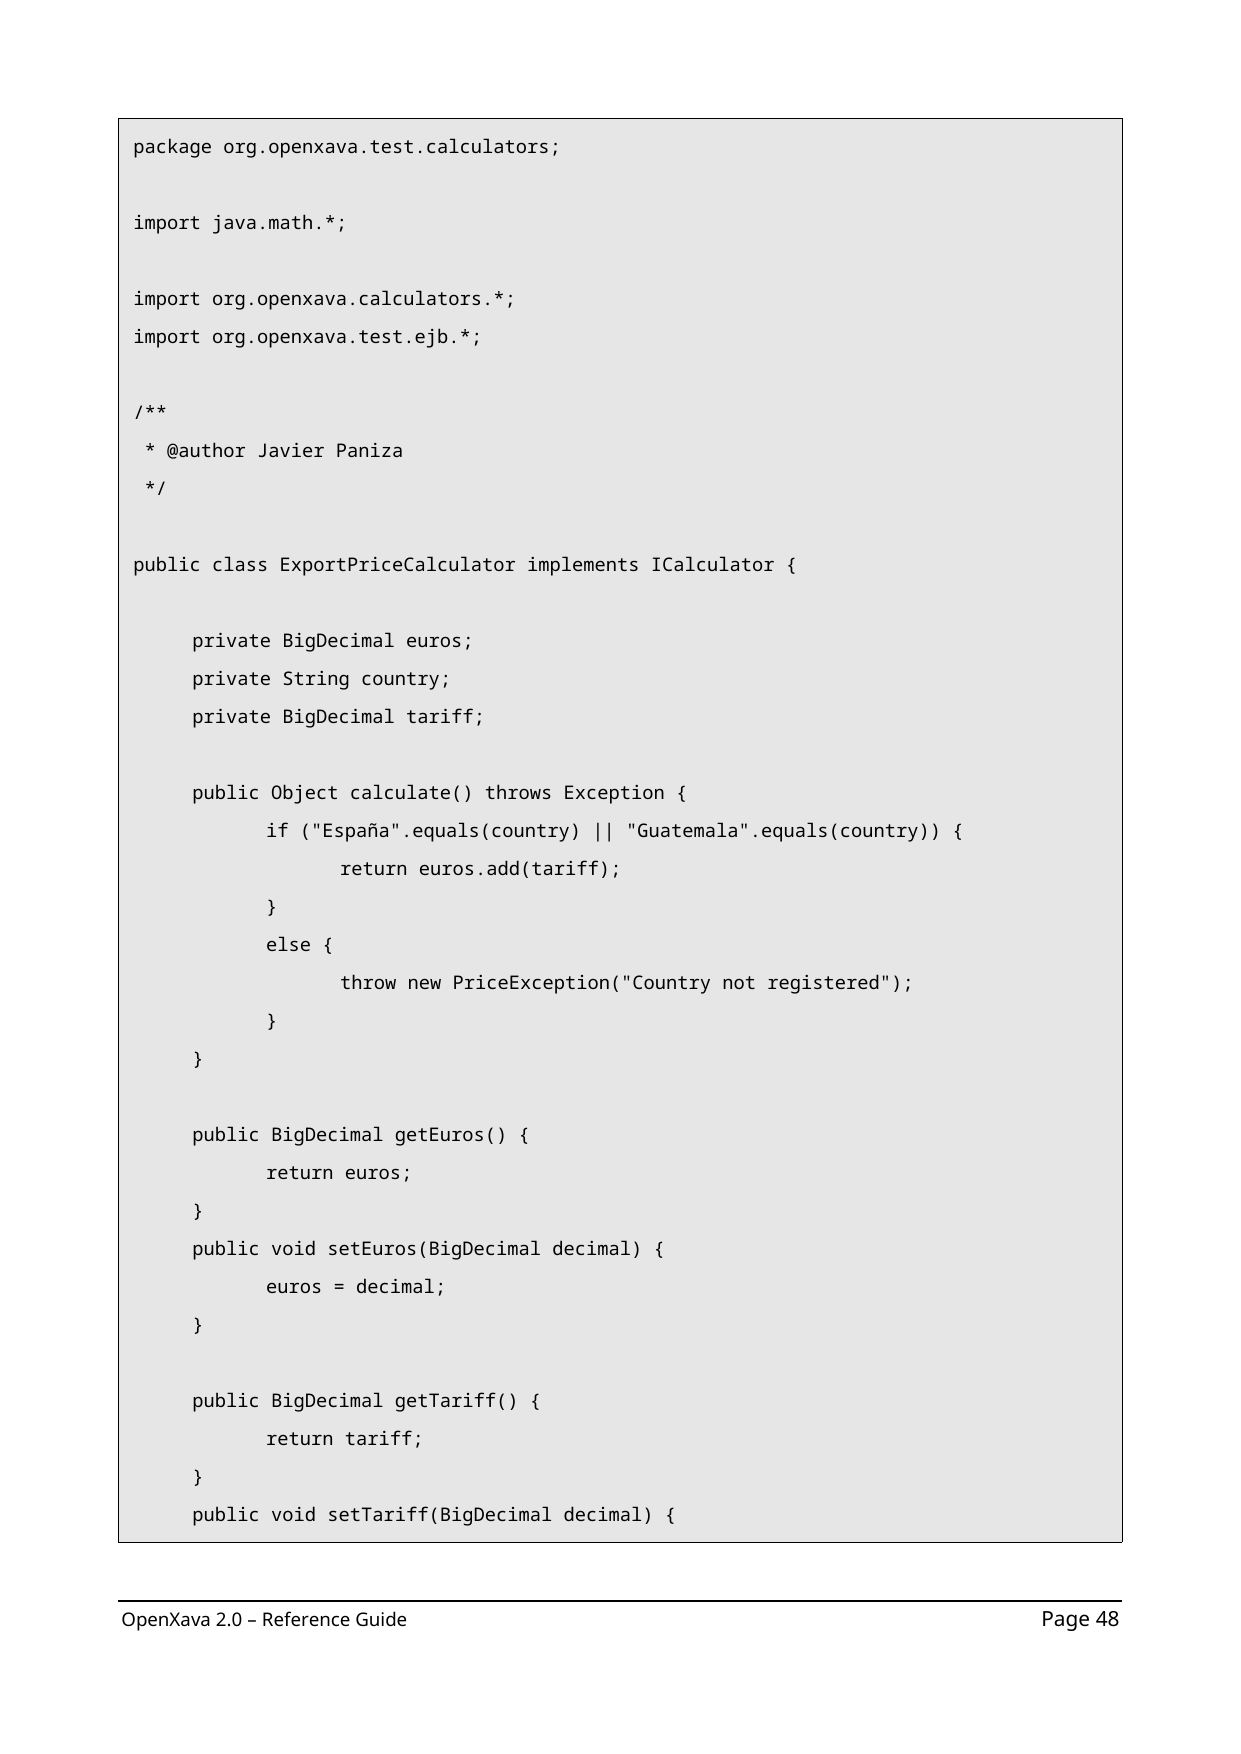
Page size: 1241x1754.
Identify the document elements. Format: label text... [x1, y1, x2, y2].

text */ [119, 460, 1122, 498]
text euros = decimal; [119, 1259, 1122, 1297]
text } [119, 1183, 1122, 1221]
text public void setTariff(BigDecimal decimal) { [119, 1487, 1122, 1542]
text } [119, 878, 1122, 917]
text import org.openxava.calculators.*; [119, 270, 1122, 308]
text public BigDecimal getTariff() { [119, 1373, 1122, 1411]
text public Object calculate() throws Exception { [119, 764, 1122, 802]
text } [119, 1297, 1122, 1335]
text /** [119, 384, 1122, 422]
text private BigDecimal euros; [119, 612, 1122, 650]
text if ("España".equals(country) || "Guatemala".equals(country)) { [119, 802, 1122, 841]
text private String country; [119, 650, 1122, 688]
text private BigDecimal tariff; [119, 688, 1122, 726]
text package org.openxava.test.calculators; [119, 119, 1122, 156]
text else { [119, 917, 1122, 954]
text public class ExportPriceCalculator implements ICalculator { [119, 536, 1122, 574]
text * @author Javier Paniza [119, 422, 1122, 460]
text return euros; [119, 1145, 1122, 1183]
text public void setEuros(BigDecimal decimal) { [119, 1221, 1122, 1259]
text } [119, 1449, 1122, 1487]
text public BigDecimal getEuros() { [119, 1107, 1122, 1145]
text return euros.add(tariff); [119, 841, 1122, 878]
text } [119, 993, 1122, 1031]
text import java.math.*; [119, 194, 1122, 232]
text } [119, 1031, 1122, 1069]
text return tariff; [119, 1411, 1122, 1449]
text import org.openxava.test.ejb.*; [119, 308, 1122, 346]
text throw new PriceException("Country not registered"); [119, 954, 1122, 993]
